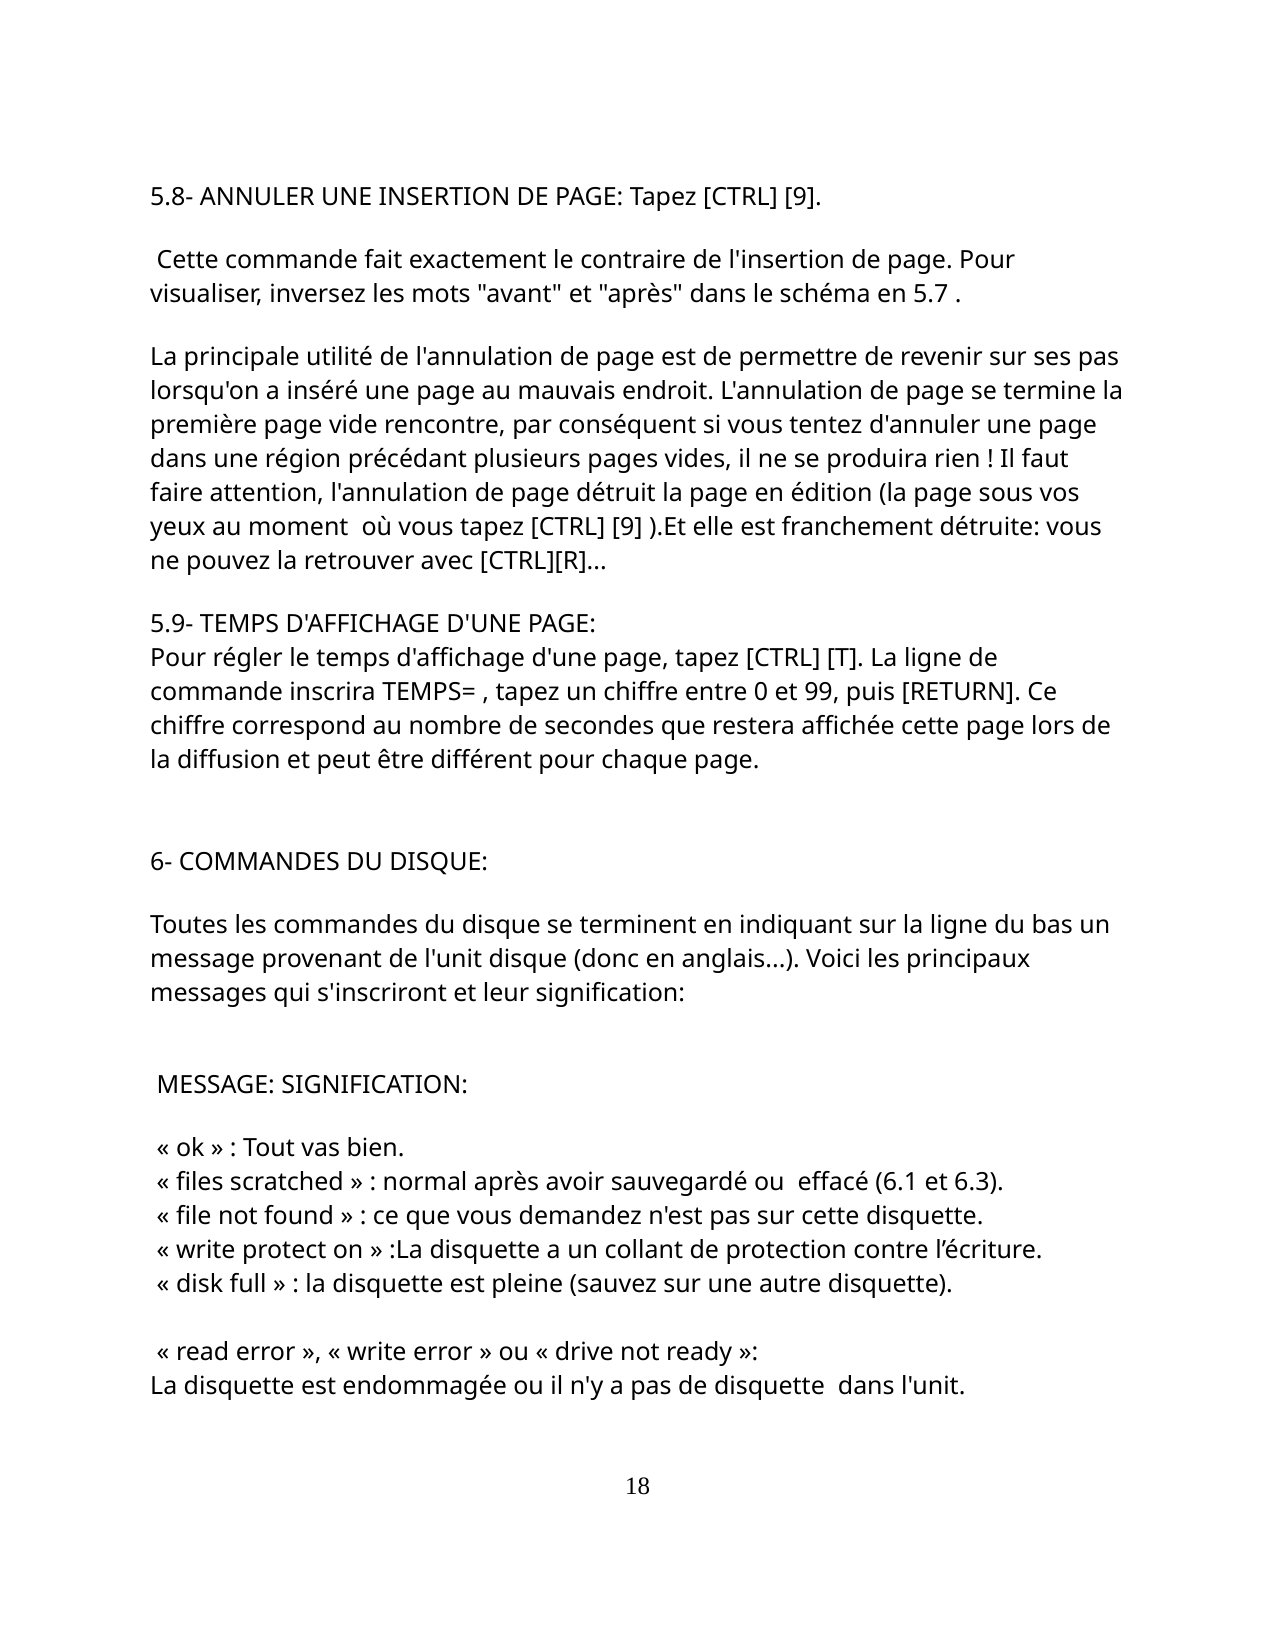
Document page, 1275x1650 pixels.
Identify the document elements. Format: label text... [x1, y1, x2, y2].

text « disk full » : la disquette est pleine (sauvez sur une autre disquette). [150, 1266, 1125, 1300]
text MESSAGE: SIGNIFICATION: [150, 1067, 1125, 1101]
text 6- COMMANDES DU DISQUE: [150, 844, 1125, 878]
text « read error », « write error » ou « drive not ready »: [150, 1334, 1125, 1368]
text 5.8- ANNULER UNE INSERTION DE PAGE: Tapez [CTRL] [9]. [150, 179, 1125, 213]
text « files scratched » : normal après avoir sauvegardé ou effacé (6.1 et 6.3). [150, 1163, 1125, 1197]
text « ok » : Tout vas bien. [150, 1129, 1125, 1163]
text 5.9- TEMPS D'AFFICHAGE D'UNE PAGE: [150, 606, 1125, 640]
text Pour régler le temps d'affichage d'une page, tapez [CTRL] [T]. La ligne de commande inscrira TEMPS= , tapez un chiffre entre 0 et 99, puis [RETURN]. Ce chiffre correspond au nombre de secondes que restera affichée cette page lors de la diffusion et peut être différent pour chaque page. [150, 640, 1125, 776]
text La principale utilité de l'annulation de page est de permettre de revenir sur ses pas lorsqu'on a inséré une page au mauvais endroit. L'annulation de page se termine la première page vide rencontre, par conséquent si vous tentez d'annuler une page dans une région précédant plusieurs pages vides, il ne se produira rien ! Il faut faire attention, l'annulation de page détruit la page en édition (la page sous vos yeux au moment où vous tapez [CTRL] [9] ).Et elle est franchement détruite: vous ne pouvez la retrouver avec [CTRL][R]... [150, 338, 1125, 577]
text Toutes les commandes du disque se terminent en indiquant sur la ligne du bas un message provenant de l'unit disque (donc en anglais...). Voici les principaux messages qui s'inscriront et leur signification: [150, 907, 1125, 1009]
text « file not found » : ce que vous demandez n'est pas sur cette disquette. [150, 1197, 1125, 1232]
text Cette commande fait exactement le contraire de l'insertion de page. Pour visualiser, inversez les mots "avant" et "après" dans le schéma en 5.7 . [150, 242, 1125, 310]
text La disquette est endommagée ou il n'y a pas de disquette dans l'unit. [150, 1368, 1125, 1402]
text « write protect on » :La disquette a un collant de protection contre l’écriture. [150, 1232, 1125, 1266]
